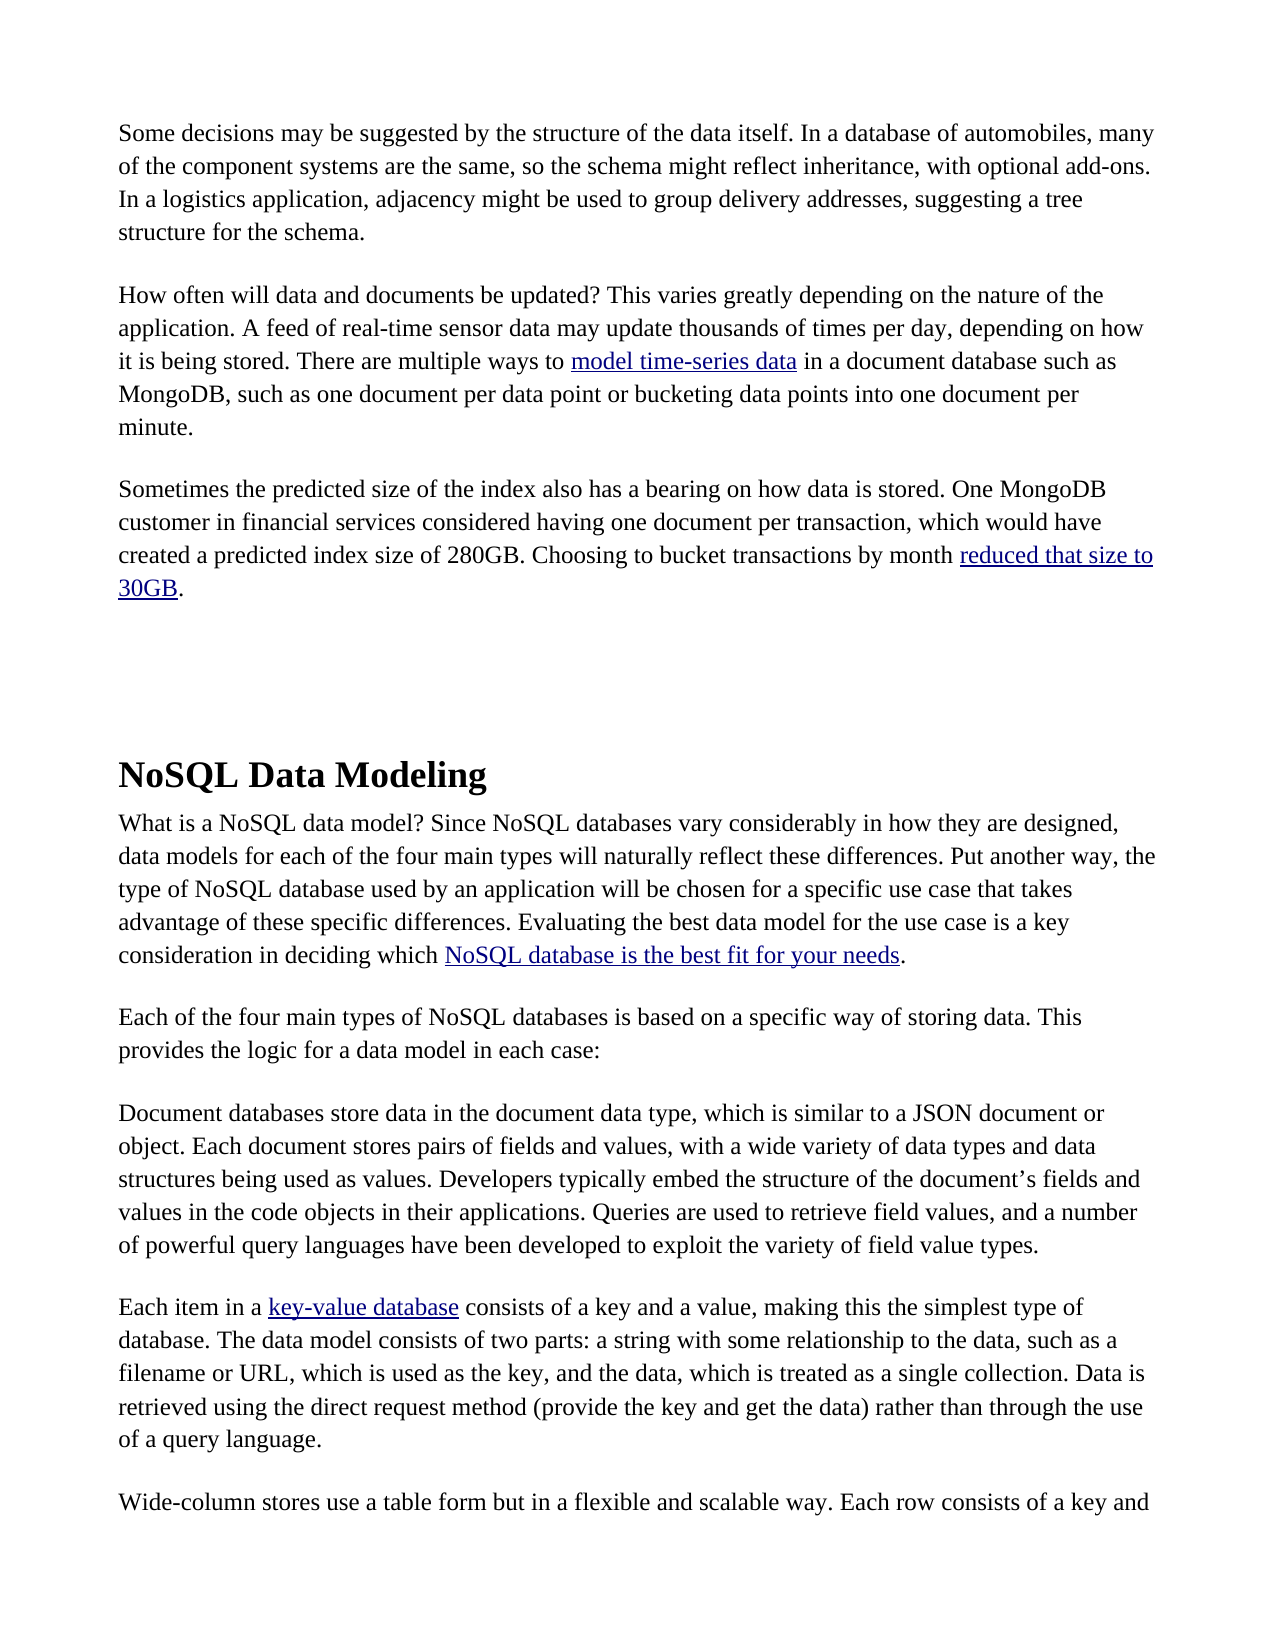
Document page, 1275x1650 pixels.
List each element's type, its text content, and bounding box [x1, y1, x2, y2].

text Each item in a key-value database consists of a key and a value, making this the simplest type of database. The data model consists of two parts: a string with some relationship to the data, such as a filename or URL, which is used as the key, and the data, which is treated as a single collection. Data is retrieved using the direct request method (provide the key and get the data) rather than through the use of a query language. [118, 1292, 1157, 1453]
text Some decisions may be suggested by the structure of the data itself. In a database of automobiles, many of the component systems are the same, so the schema might reflect inheritance, with optional add-ons. In a logistics application, adjacency might be used to group delivery addresses, suggesting a tree structure for the schema. [118, 118, 1157, 246]
subtitle NoSQL Data Modeling [118, 752, 1157, 795]
text Sometimes the predicted size of the index also has a bearing on how data is stored. One MongoDB customer in financial services considered having one document per transaction, which would have created a predicted index size of 280GB. Choosing to bucket transactions by month reduced that size to 30GB. [118, 474, 1157, 602]
text Each of the four main types of NoSQL databases is based on a specific way of storing data. This provides the logic for a data model in each case: [118, 1002, 1157, 1064]
text Document databases store data in the document data type, which is similar to a JSON document or object. Each document stores pairs of fields and values, with a wide variety of data types and data structures being used as values. Developers typically embed the structure of the document’s fields and values in the code objects in their applications. Queries are used to retrieve field values, and a number of powerful query languages have been developed to exploit the variety of field value types. [118, 1098, 1157, 1259]
text How often will data and documents be updated? This varies greatly depending on the nature of the application. A feed of real-time sensor data may update thousands of times per day, depending on how it is being stored. There are multiple ways to model time-series data in a document database such as MongoDB, such as one document per data point or bucketing data points into one document per minute. [118, 280, 1157, 441]
text Wide-column stores use a table form but in a flexible and scalable way. Each row consists of a key and [118, 1487, 1157, 1516]
text What is a NoSQL data model? Since NoSQL databases vary considerably in how they are designed, data models for each of the four main types will naturally reflect these differences. Put another way, the type of NoSQL database used by an application will be chosen for a specific use case that takes advantage of these specific differences. Evaluating the best data model for the use case is a key consideration in deciding which NoSQL database is the best fit for your needs. [118, 808, 1157, 969]
